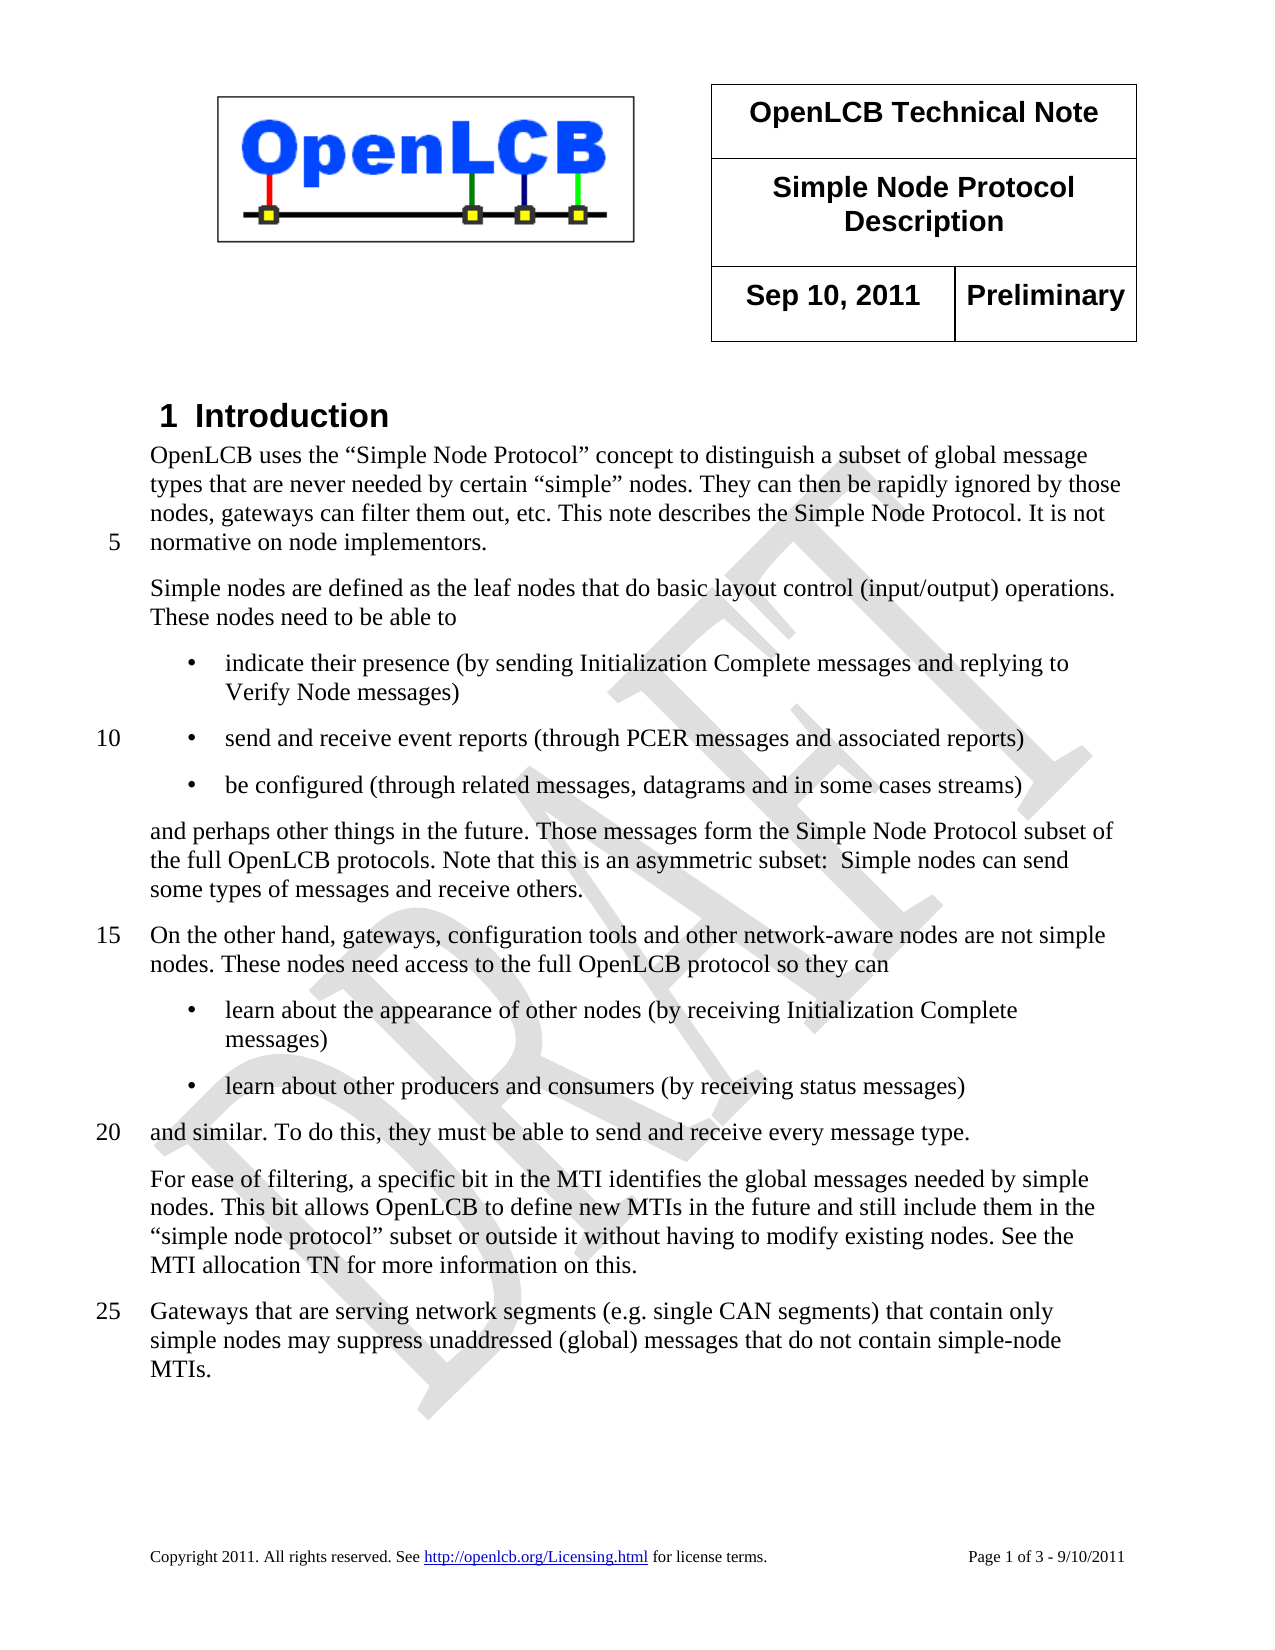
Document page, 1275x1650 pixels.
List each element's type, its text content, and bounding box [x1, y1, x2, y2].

text On the other hand, gateways, configuration tools and other network-aware nodes are not simple nodes. These nodes need access to the full OpenLCB protocol so they can [150, 920, 379, 978]
list learn about other producers and consumers (by receiving status messages) [751, 1071, 1125, 1099]
text and similar. To do this, they must be able to send and receive every message type. [212, 1117, 388, 1146]
list send and receive event reports (through PCER messages and associated reports) [818, 723, 1002, 752]
text OpenLCB uses the “Simple Node Protocol” concept to distinguish a subset of global message types that are never needed by certain “simple” nodes. They can then be rapidly ignored by those nodes, gateways can filter them out, etc. This note describes the Simple Node Protocol. It is not normative on node implementors. [150, 440, 1125, 555]
text Simple nodes are defined as the leaf nodes that do basic layout control (input/output) operations. These nodes need to be able to [757, 573, 881, 631]
text Simple nodes are defined as the leaf nodes that do basic layout control (input/output) operations. These nodes need to be able to [150, 573, 778, 631]
text On the other hand, gateways, configuration tools and other network-aware nodes are not simple nodes. These nodes need access to the full OpenLCB protocol so they can [621, 920, 699, 966]
list be configured (through related messages, datagrams and in some cases streams) [187, 770, 523, 799]
text Gateways that are serving network segments (e.g. single CAN segments) that contain only simple nodes may suppress unaddressed (global) messages that do not contain simple-node MTIs. [382, 1296, 494, 1362]
text For ease of filtering, a specific bit in the MTI identifies the global messages needed by simple nodes. This bit allows OpenLCB to define new MTIs in the future and still include them in the “simple node protocol” subset or outside it without having to modify existing nodes. See the MTI allocation TN for more information on this. [250, 1164, 490, 1279]
text and perhaps other things in the future. Those messages form the Simple Node Protocol subset of the full OpenLCB protocols. Note that this is an asymmetric subset: Simple nodes can send some types of messages and receive others. [809, 816, 1125, 903]
text Gateways that are serving network segments (e.g. single CAN segments) that contain only simple nodes may suppress unaddressed (global) messages that do not contain simple-node MTIs. [468, 1296, 1125, 1383]
text On the other hand, gateways, configuration tools and other network-aware nodes are not simple nodes. These nodes need access to the full OpenLCB protocol so they can [759, 920, 1125, 978]
text For ease of filtering, a specific bit in the MTI identifies the global messages needed by simple nodes. This bit allows OpenLCB to define new MTIs in the future and still include them in the “simple node protocol” subset or outside it without having to modify existing nodes. See the MTI allocation TN for more information on this. [150, 1164, 321, 1279]
list indicate their presence (by sending Initialization Complete messages and replying to Verify Node messages) [187, 648, 655, 706]
text and similar. To do this, they must be able to send and receive every message type. [704, 1117, 1125, 1146]
text and perhaps other things in the future. Those messages form the Simple Node Protocol subset of the full OpenLCB protocols. Note that this is an asymmetric subset: Simple nodes can send some types of messages and receive others. [150, 816, 589, 903]
list indicate their presence (by sending Initialization Complete messages and replying to Verify Node messages) [942, 648, 1125, 706]
list send and receive event reports (through PCER messages and associated reports) [716, 723, 819, 752]
list learn about other producers and consumers (by receiving status messages) [575, 1071, 721, 1099]
list learn about the appearance of other nodes (by receiving Initialization Complete messages) [674, 996, 1125, 1053]
list be configured (through related messages, datagrams and in some cases streams) [538, 770, 748, 799]
list learn about the appearance of other nodes (by receiving Initialization Complete messages) [530, 996, 693, 1053]
text On the other hand, gateways, configuration tools and other network-aware nodes are not simple nodes. These nodes need access to the full OpenLCB protocol so they can [458, 920, 641, 978]
list send and receive event reports (through PCER messages and associated reports) [1017, 723, 1125, 752]
text For ease of filtering, a specific bit in the MTI identifies the global messages needed by simple nodes. This bit allows OpenLCB to define new MTIs in the future and still include them in the “simple node protocol” subset or outside it without having to modify existing nodes. See the MTI allocation TN for more information on this. [453, 1164, 1125, 1279]
list learn about the appearance of other nodes (by receiving Initialization Complete messages) [392, 996, 515, 1053]
text On the other hand, gateways, configuration tools and other network-aware nodes are not simple nodes. These nodes need access to the full OpenLCB protocol so they can [368, 938, 477, 978]
text and perhaps other things in the future. Those messages form the Simple Node Protocol subset of the full OpenLCB protocols. Note that this is an asymmetric subset: Simple nodes can send some types of messages and receive others. [606, 816, 852, 903]
text and similar. To do this, they must be able to send and receive every message type. [405, 1117, 499, 1146]
list indicate their presence (by sending Initialization Complete messages and replying to Verify Node messages) [665, 648, 956, 706]
list be configured (through related messages, datagrams and in some cases streams) [805, 770, 1033, 799]
list be configured (through related messages, datagrams and in some cases streams) [1051, 770, 1125, 799]
list send and receive event reports (through PCER messages and associated reports) [187, 723, 701, 752]
text Simple nodes are defined as the leaf nodes that do basic layout control (input/output) operations. These nodes need to be able to [867, 573, 1125, 631]
list learn about the appearance of other nodes (by receiving Initialization Complete messages) [187, 996, 406, 1053]
text On the other hand, gateways, configuration tools and other network-aware nodes are not simple nodes. These nodes need access to the full OpenLCB protocol so they can [681, 937, 785, 978]
text and perhaps other things in the future. Those messages form the Simple Node Protocol subset of the full OpenLCB protocols. Note that this is an asymmetric subset: Simple nodes can send some types of messages and receive others. [549, 816, 678, 903]
text Gateways that are serving network segments (e.g. single CAN segments) that contain only simple nodes may suppress unaddressed (global) messages that do not contain simple-node MTIs. [150, 1296, 425, 1383]
text and similar. To do this, they must be able to send and receive every message type. [513, 1117, 652, 1146]
subtitle Introduction [150, 396, 1125, 434]
picture [216, 95, 636, 244]
list learn about other producers and consumers (by receiving status messages) [343, 1071, 452, 1099]
